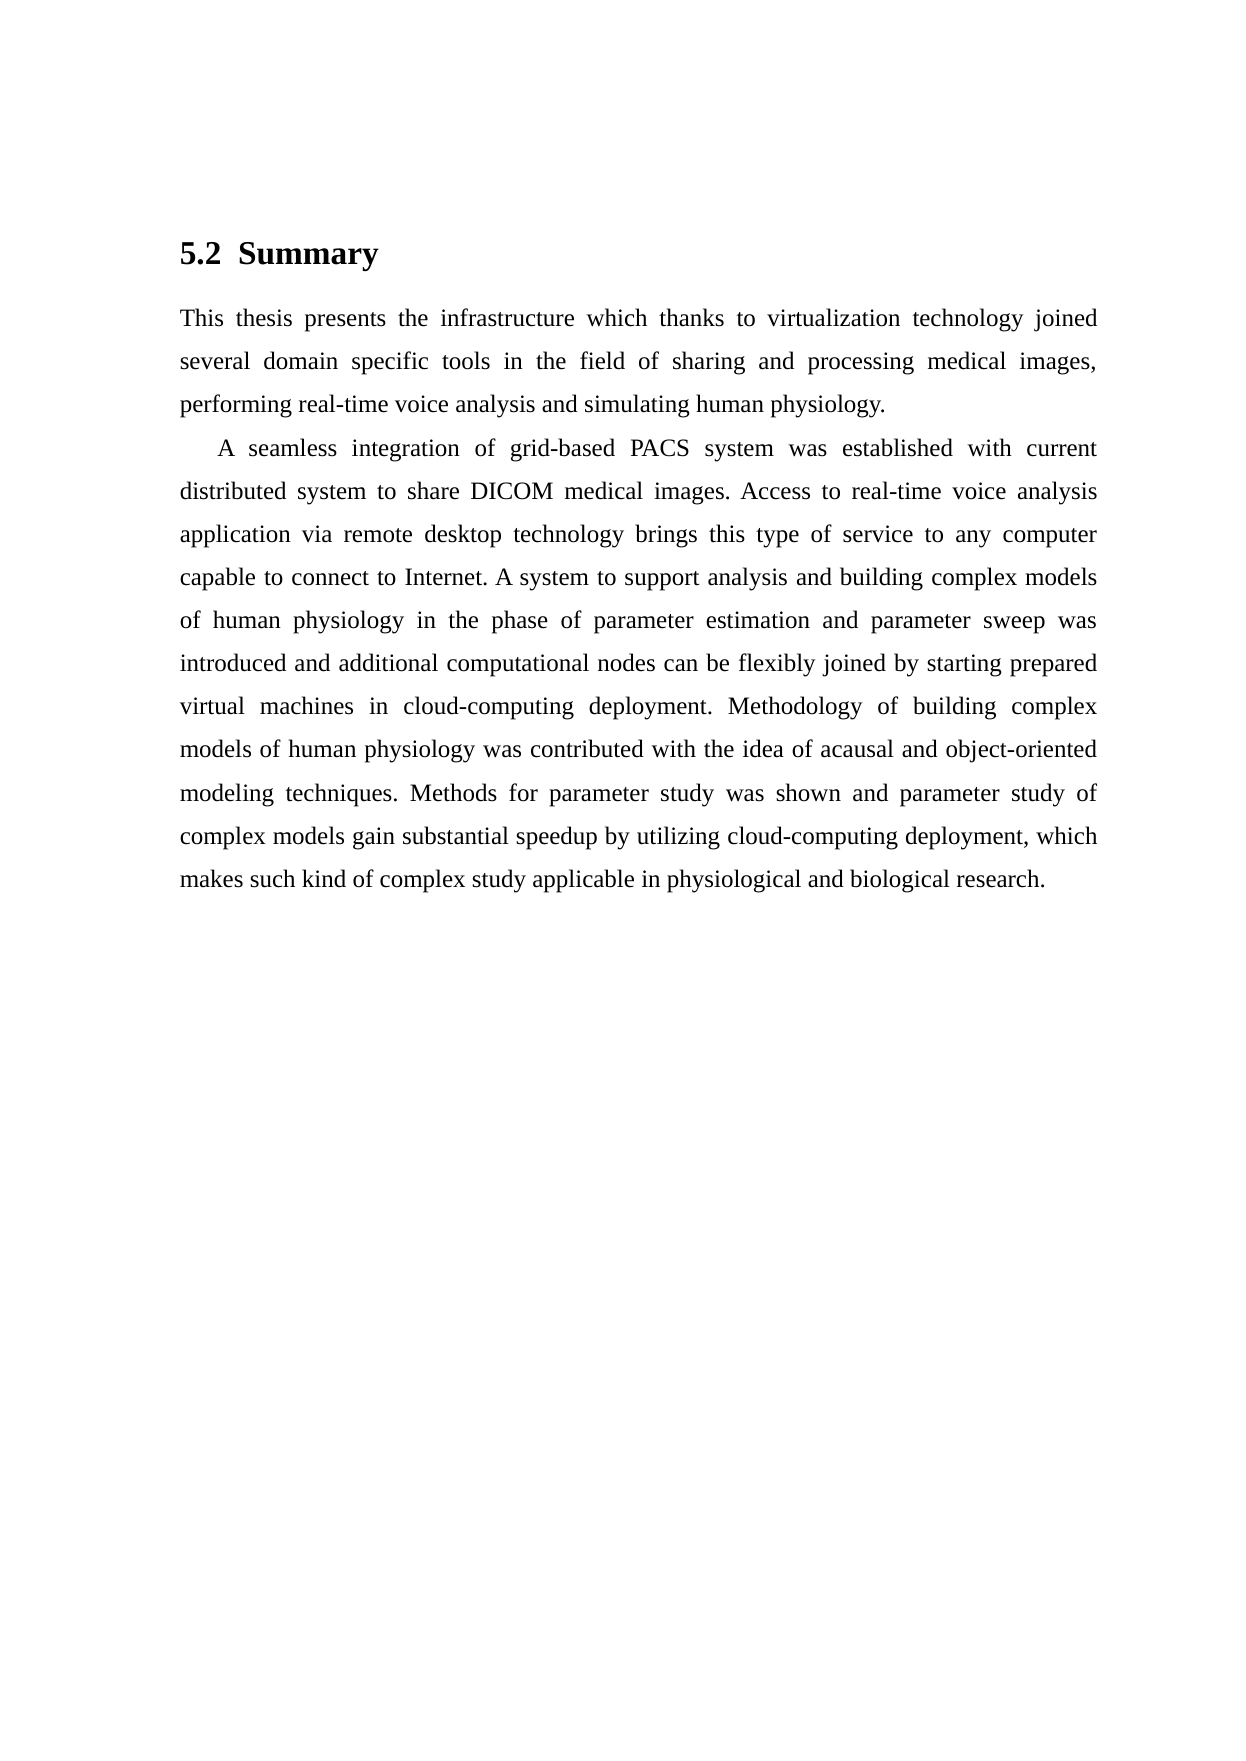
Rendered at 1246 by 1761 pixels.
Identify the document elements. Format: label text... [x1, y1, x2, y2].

subtitle 5.2 Summary [179, 233, 1098, 272]
text This thesis presents the infrastructure which thanks to virtualization technology joined several domain specific tools in the field of sharing and processing medical images, performing real-time voice analysis and simulating human physiology. [179, 303, 1098, 418]
text A seamless integration of grid-based PACS system was established with current distributed system to share DICOM medical images. Access to real-time voice analysis application via remote desktop technology brings this type of service to any computer capable to connect to Internet. A system to support analysis and building complex models of human physiology in the phase of parameter estimation and parameter sweep was introduced and additional computational nodes can be flexibly joined by starting prepared virtual machines in cloud-computing deployment. Methodology of building complex models of human physiology was contributed with the idea of acausal and object-oriented modeling techniques. Methods for parameter study was shown and parameter study of complex models gain substantial speedup by utilizing cloud-computing deployment, which makes such kind of complex study applicable in physiological and biological research. [179, 433, 1098, 893]
